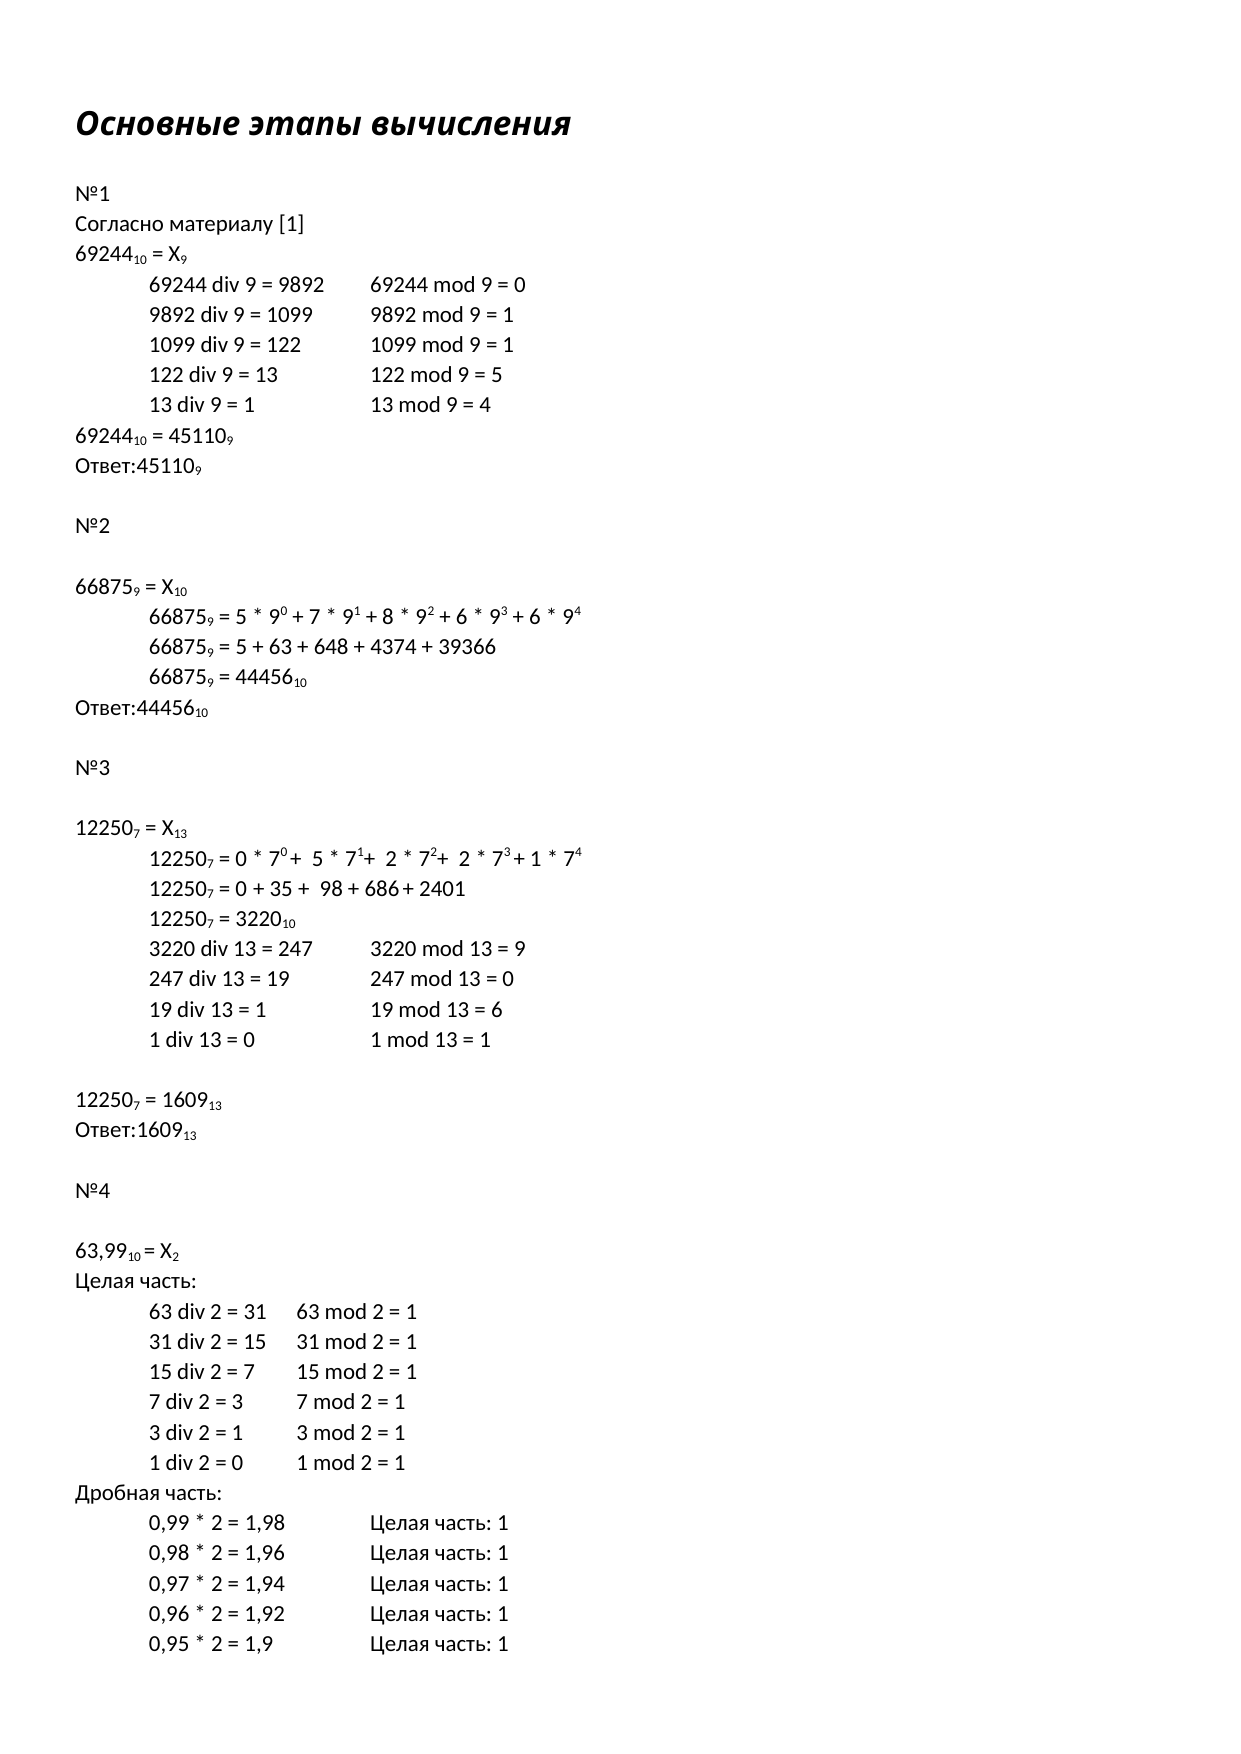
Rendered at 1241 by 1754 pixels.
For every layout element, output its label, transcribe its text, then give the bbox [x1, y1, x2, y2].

list 0,98 * 2 = 1,96 Целая часть: 1 [149, 1538, 1165, 1567]
subtitle Основные этапы вычисления [75, 100, 1165, 145]
list №2 [75, 511, 1165, 539]
list 13 div 9 = 1 13 mod 9 = 4 [149, 391, 1165, 419]
list 7 div 2 = 3 7 mod 2 = 1 [149, 1387, 1165, 1416]
list 3220 div 13 = 247 3220 mod 13 = 9 [149, 934, 1165, 962]
list 0,95 * 2 = 1,9 Целая часть: 1 [149, 1629, 1165, 1657]
list 668759 = 5 + 63 + 648 + 4374 + 39366 [149, 632, 1165, 660]
list 122507 = 322010 [149, 904, 1165, 932]
list 0,97 * 2 = 1,94 Целая часть: 1 [149, 1569, 1165, 1597]
list 247 div 13 = 19 247 mod 13 = 0 [149, 964, 1165, 993]
list 122 div 9 = 13 122 mod 9 = 5 [149, 360, 1165, 388]
list Ответ:451109 [75, 451, 1165, 479]
list 31 div 2 = 15 31 mod 2 = 1 [149, 1327, 1165, 1355]
list 122507 = 0 * 70 + 5 * 71+ 2 * 72+ 2 * 73 + 1 * 74 [149, 844, 1165, 872]
list Целая часть: [75, 1267, 1165, 1295]
list Ответ:4445610 [75, 693, 1165, 721]
list №4 [75, 1176, 1165, 1204]
list 668759 = X10 [75, 572, 1165, 600]
list Согласно материалу [1] [75, 209, 1165, 237]
list 3 div 2 = 1 3 mod 2 = 1 [149, 1418, 1165, 1446]
list №1 [75, 179, 1165, 207]
list 122507 = 160913 [75, 1085, 1165, 1113]
list Дробная часть: [75, 1478, 1165, 1506]
list 6924410 = 451109 [75, 421, 1165, 449]
list 9892 div 9 = 1099 9892 mod 9 = 1 [149, 300, 1165, 328]
list 668759 = 5 * 90 + 7 * 91 + 8 * 92 + 6 * 93 + 6 * 94 [149, 602, 1165, 630]
list 6924410 = X9 [75, 239, 1165, 268]
list 15 div 2 = 7 15 mod 2 = 1 [149, 1357, 1165, 1385]
list 1 div 2 = 0 1 mod 2 = 1 [149, 1448, 1165, 1476]
list 69244 div 9 = 9892 69244 mod 9 = 0 [149, 270, 1165, 298]
list 63,9910 = Х2 [75, 1236, 1165, 1264]
list 0,96 * 2 = 1,92 Целая часть: 1 [149, 1599, 1165, 1627]
list 19 div 13 = 1 19 mod 13 = 6 [149, 995, 1165, 1023]
list 122507 = 0 + 35 + 98 + 686 + 2401 [149, 874, 1165, 902]
list 0,99 * 2 = 1,98 Целая часть: 1 [149, 1508, 1165, 1536]
list Ответ:160913 [75, 1116, 1165, 1144]
list №3 [75, 753, 1165, 781]
list 1099 div 9 = 122 1099 mod 9 = 1 [149, 330, 1165, 358]
list 122507 = X13 [75, 813, 1165, 842]
list 668759 = 4445610 [149, 662, 1165, 691]
list 63 div 2 = 31 63 mod 2 = 1 [149, 1297, 1165, 1325]
list 1 div 13 = 0 1 mod 13 = 1 [149, 1025, 1165, 1053]
